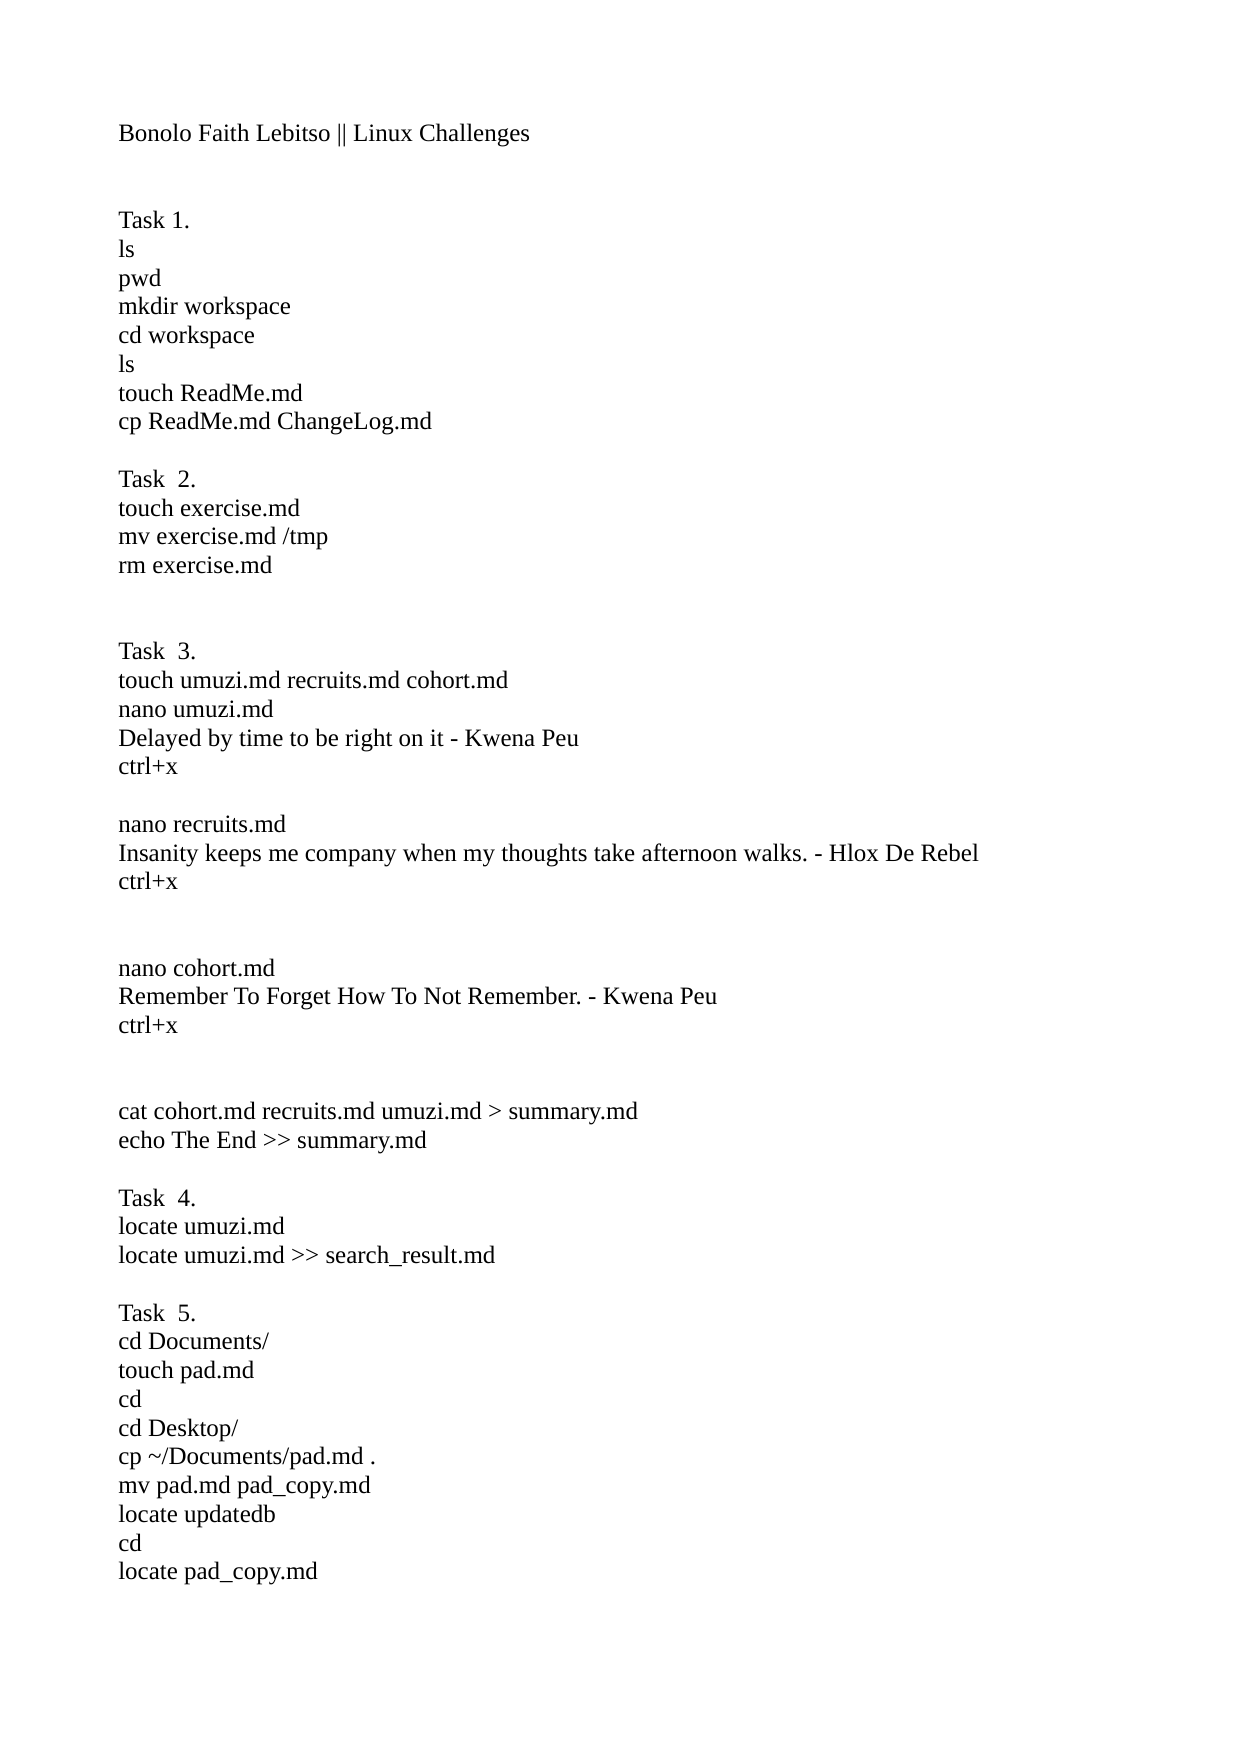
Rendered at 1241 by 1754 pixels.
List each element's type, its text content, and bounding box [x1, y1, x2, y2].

text Task 5. [118, 1298, 1122, 1326]
text cp ReadMe.md ChangeLog.md [118, 406, 1122, 435]
text cp ~/Documents/pad.md . [118, 1441, 1122, 1470]
text locate pad_copy.md [118, 1556, 1122, 1585]
text cd [118, 1384, 1122, 1413]
text locate updatedb [118, 1499, 1122, 1528]
text touch pad.md [118, 1355, 1122, 1384]
text mv exercise.md /tmp [118, 521, 1122, 550]
text touch ReadMe.md [118, 378, 1122, 406]
text ctrl+x [118, 751, 1122, 780]
text cd Documents/ [118, 1326, 1122, 1355]
text ls [118, 349, 1122, 378]
text cat cohort.md recruits.md umuzi.md > summary.md [118, 1096, 1122, 1125]
text cd workspace [118, 320, 1122, 349]
text echo The End >> summary.md [118, 1125, 1122, 1154]
text nano umuzi.md [118, 694, 1122, 723]
text mkdir workspace [118, 291, 1122, 320]
text Task 1. [118, 205, 1122, 234]
text ctrl+x [118, 866, 1122, 895]
text ctrl+x [118, 1010, 1122, 1039]
text nano recruits.md [118, 809, 1122, 838]
text cd Desktop/ [118, 1413, 1122, 1441]
text Task 4. [118, 1183, 1122, 1211]
text nano cohort.md [118, 953, 1122, 981]
text locate umuzi.md [118, 1211, 1122, 1240]
text locate umuzi.md >> search_result.md [118, 1240, 1122, 1269]
text touch umuzi.md recruits.md cohort.md [118, 665, 1122, 694]
text Remember To Forget How To Not Remember. - Kwena Peu [118, 981, 1122, 1010]
text rm exercise.md [118, 550, 1122, 579]
text ls [118, 234, 1122, 263]
text pwd [118, 263, 1122, 291]
text touch exercise.md [118, 493, 1122, 521]
text Delayed by time to be right on it - Kwena Peu [118, 723, 1122, 751]
text Task 3. [118, 636, 1122, 665]
text mv pad.md pad_copy.md [118, 1470, 1122, 1499]
text cd [118, 1528, 1122, 1556]
text Task 2. [118, 464, 1122, 493]
text Insanity keeps me company when my thoughts take afternoon walks. - Hlox De Rebel [118, 838, 1122, 866]
